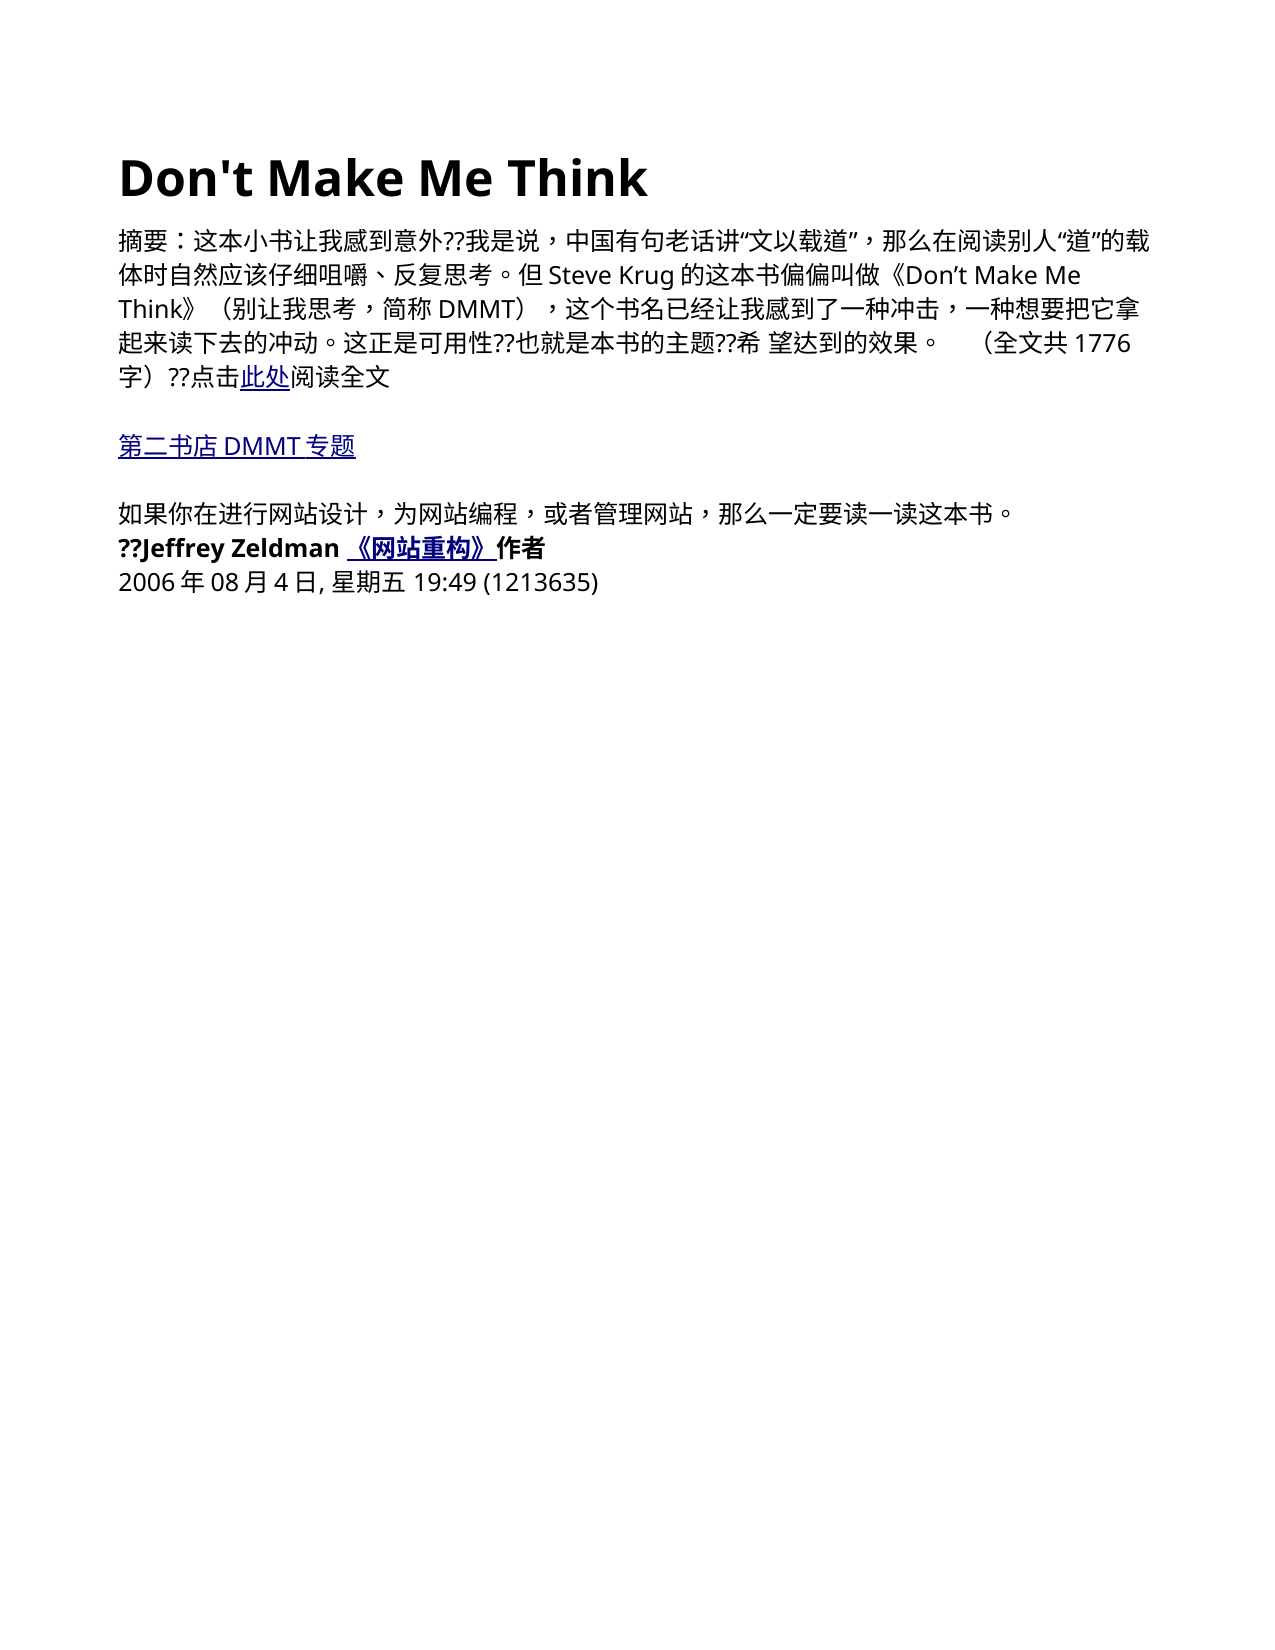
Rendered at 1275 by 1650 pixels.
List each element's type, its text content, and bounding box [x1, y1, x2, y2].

text 摘要：这本小书让我感到意外??我是说，中国有句老话讲“文以载道”，那么在阅读别人“道”的载体时自然应该仔细咀嚼、反复思考。但Steve Krug的这本书偏偏叫做《Don’t Make Me Think》（别让我思考，简称DMMT），这个书名已经让我感到了一种冲击，一种想要把它拿起来读下去的冲动。这正是可用性??也就是本书的主题??希 望达到的效果。 （全文共1776字）??点击此处阅读全文 第二书店DMMT专题 如果你在进行网站设计，为网站编程，或者管理网站，那么一定要读一读这本书。 ??Jeffrey Zeldman 《网站重构》作者 [118, 224, 1157, 564]
subtitle Don't Make Me Think [118, 143, 1157, 211]
text 2006年08月4日, 星期五 19:49 (1213635) [118, 564, 1157, 598]
